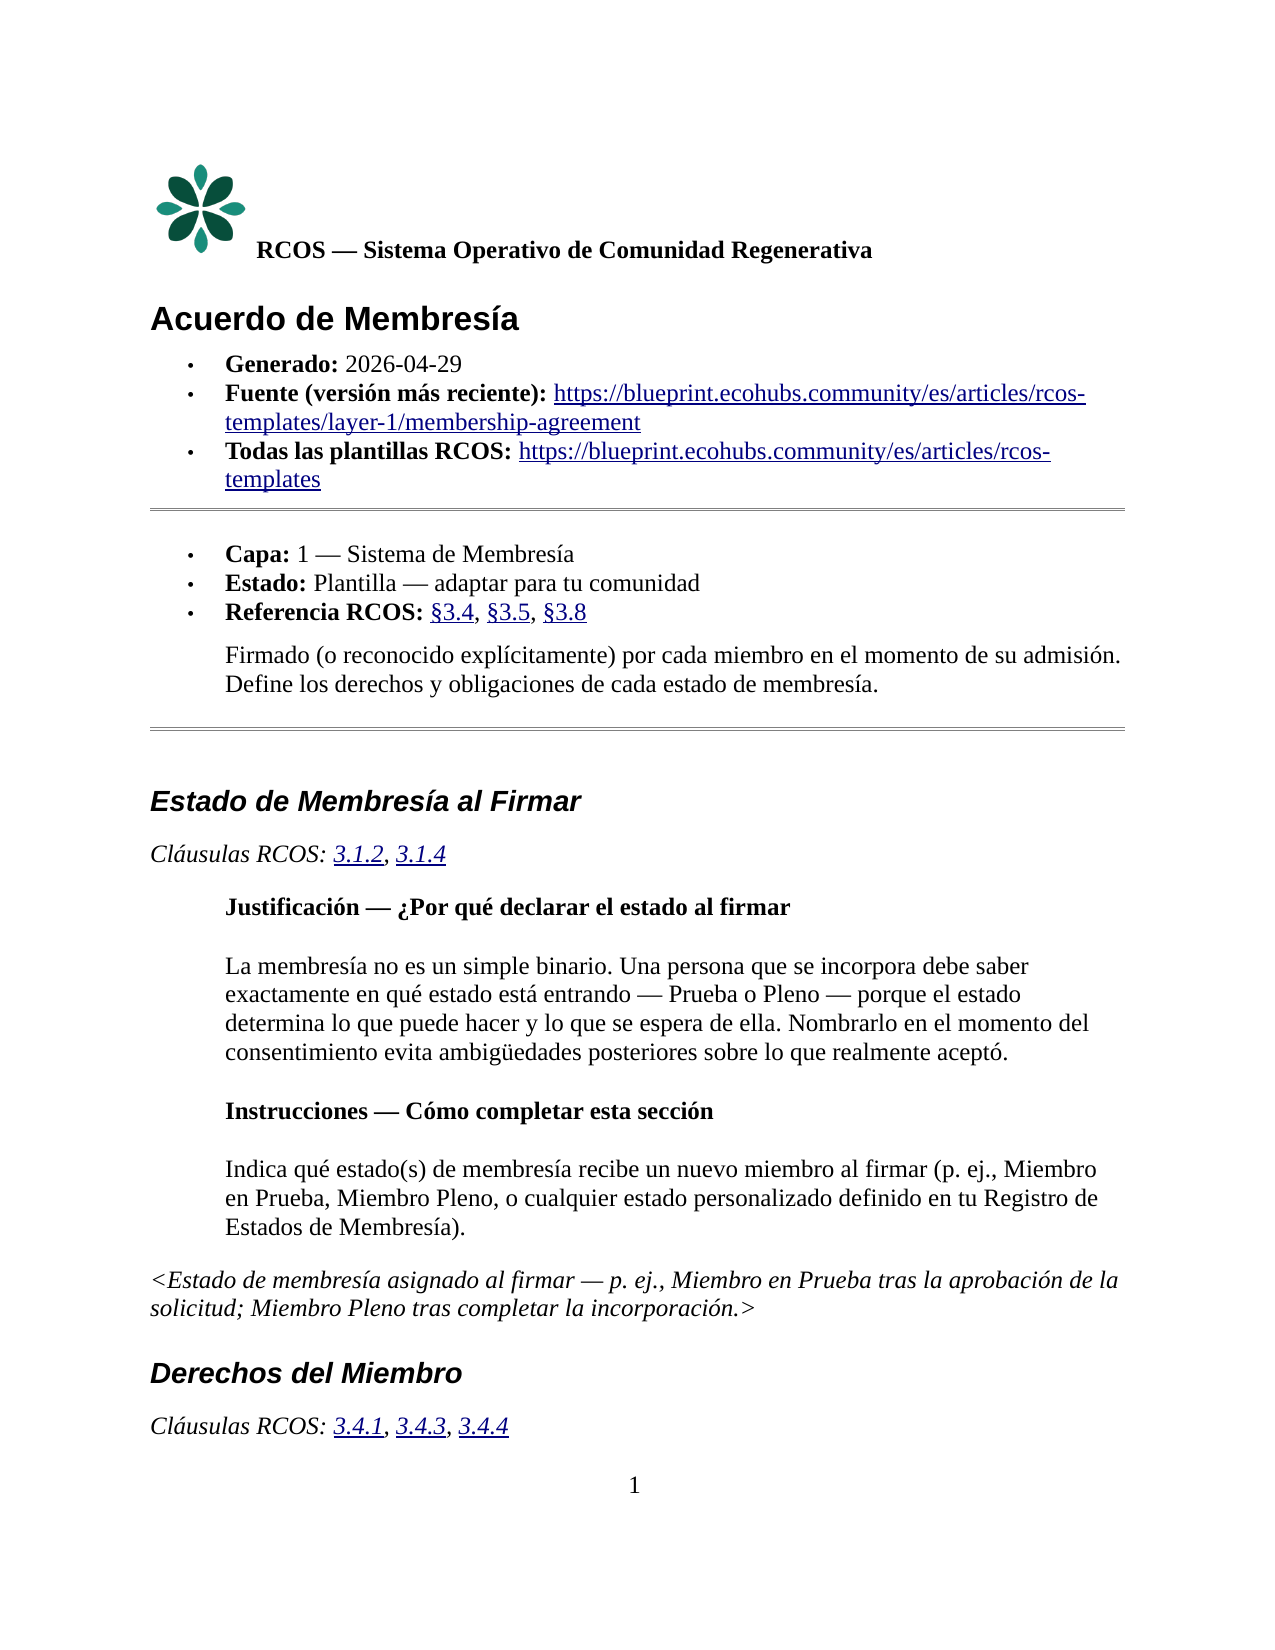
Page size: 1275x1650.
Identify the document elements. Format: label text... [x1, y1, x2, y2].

text <Estado de membresía asignado al firmar — p. ej., Miembro en Prueba tras la aprobación de la solicitud; Miembro Pleno tras completar la incorporación.> [150, 1265, 1125, 1322]
subtitle Estado de Membresía al Firmar [150, 784, 1125, 818]
list Capa: 1 — Sistema de Membresía [187, 539, 1125, 568]
text La membresía no es un simple binario. Una persona que se incorpora debe saber exactamente en qué estado está entrando — Prueba o Pleno — porque el estado determina lo que puede hacer y lo que se espera de ella. Nombrarlo en el momento del consentimiento evita ambigüedades posteriores sobre lo que realmente aceptó. [225, 951, 1125, 1066]
subtitle Derechos del Miembro [150, 1356, 1125, 1390]
list Estado: Plantilla — adaptar para tu comunidad [187, 568, 1125, 597]
picture [150, 158, 251, 259]
text Cláusulas RCOS: 3.4.1, 3.4.3, 3.4.4 [150, 1411, 1125, 1440]
text Firmado (o reconocido explícitamente) por cada miembro en el momento de su admisión. Define los derechos y obligaciones de cada estado de membresía. [225, 641, 1125, 698]
list Todas las plantillas RCOS: https://blueprint.ecohubs.community/es/articles/rcos-templates [187, 436, 1125, 493]
text Indica qué estado(s) de membresía recibe un nuevo miembro al firmar (p. ej., Miembro en Prueba, Miembro Pleno, o cualquier estado personalizado definido en tu Registro de Estados de Membresía). [225, 1154, 1125, 1241]
list Generado: 2026-04-29 [187, 349, 1125, 378]
text Justificación — ¿Por qué declarar el estado al firmar [225, 892, 1125, 921]
text Cláusulas RCOS: 3.1.2, 3.1.4 [150, 839, 1125, 868]
list Fuente (versión más reciente): https://blueprint.ecohubs.community/es/articles/rcos-templates/layer-1/membership-agreement [187, 378, 1125, 436]
subtitle Acuerdo de Membresía [150, 298, 1125, 337]
list Referencia RCOS: §3.4, §3.5, §3.8 [187, 597, 1125, 626]
text RCOS — Sistema Operativo de Comunidad Regenerativa [150, 159, 1125, 264]
text Instrucciones — Cómo completar esta sección [225, 1096, 1125, 1124]
